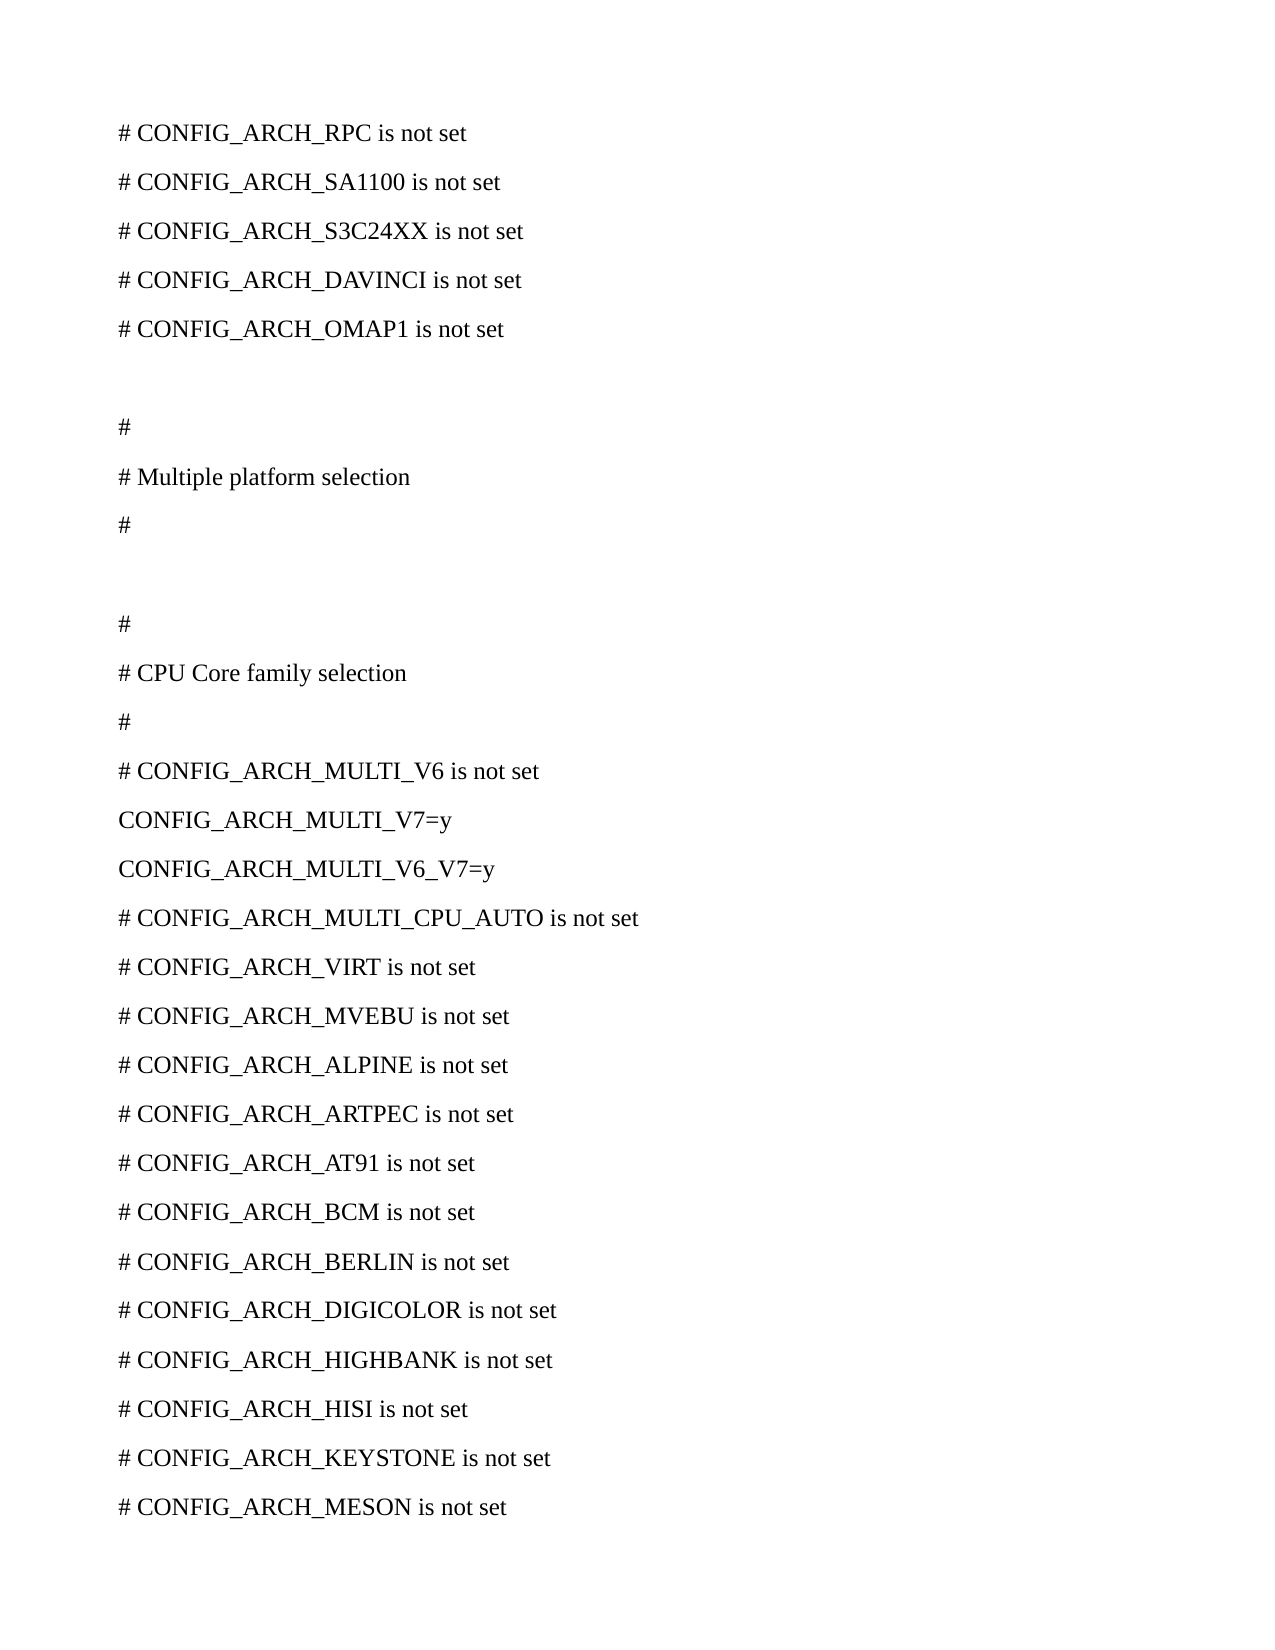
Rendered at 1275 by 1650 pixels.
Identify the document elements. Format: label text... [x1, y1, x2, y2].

text CONFIG_ARCH_MULTI_V6_V7=y [118, 854, 1157, 883]
text # CONFIG_ARCH_ALPINE is not set [118, 1050, 1157, 1079]
text # CONFIG_ARCH_BCM is not set [118, 1197, 1157, 1226]
text # CONFIG_ARCH_ARTPEC is not set [118, 1099, 1157, 1128]
text # CONFIG_ARCH_HIGHBANK is not set [118, 1345, 1157, 1373]
text # CONFIG_ARCH_RPC is not set [118, 118, 1157, 147]
text # CPU Core family selection [118, 658, 1157, 687]
text # [118, 511, 1157, 539]
text # [118, 412, 1157, 441]
text # CONFIG_ARCH_MULTI_V6 is not set [118, 756, 1157, 785]
text # [118, 707, 1157, 736]
text # CONFIG_ARCH_MVEBU is not set [118, 1001, 1157, 1030]
text # CONFIG_ARCH_AT91 is not set [118, 1148, 1157, 1177]
text # CONFIG_ARCH_HISI is not set [118, 1394, 1157, 1422]
text # CONFIG_ARCH_DIGICOLOR is not set [118, 1296, 1157, 1324]
text # CONFIG_ARCH_BERLIN is not set [118, 1247, 1157, 1275]
text # CONFIG_ARCH_DAVINCI is not set [118, 265, 1157, 294]
text # CONFIG_ARCH_KEYSTONE is not set [118, 1443, 1157, 1472]
text # CONFIG_ARCH_SA1100 is not set [118, 167, 1157, 196]
text # CONFIG_ARCH_VIRT is not set [118, 952, 1157, 981]
text # CONFIG_ARCH_MULTI_CPU_AUTO is not set [118, 903, 1157, 932]
text # CONFIG_ARCH_MESON is not set [118, 1492, 1157, 1521]
text # [118, 609, 1157, 637]
text # Multiple platform selection [118, 462, 1157, 490]
text # CONFIG_ARCH_OMAP1 is not set [118, 314, 1157, 343]
text # CONFIG_ARCH_S3C24XX is not set [118, 216, 1157, 245]
text CONFIG_ARCH_MULTI_V7=y [118, 805, 1157, 834]
